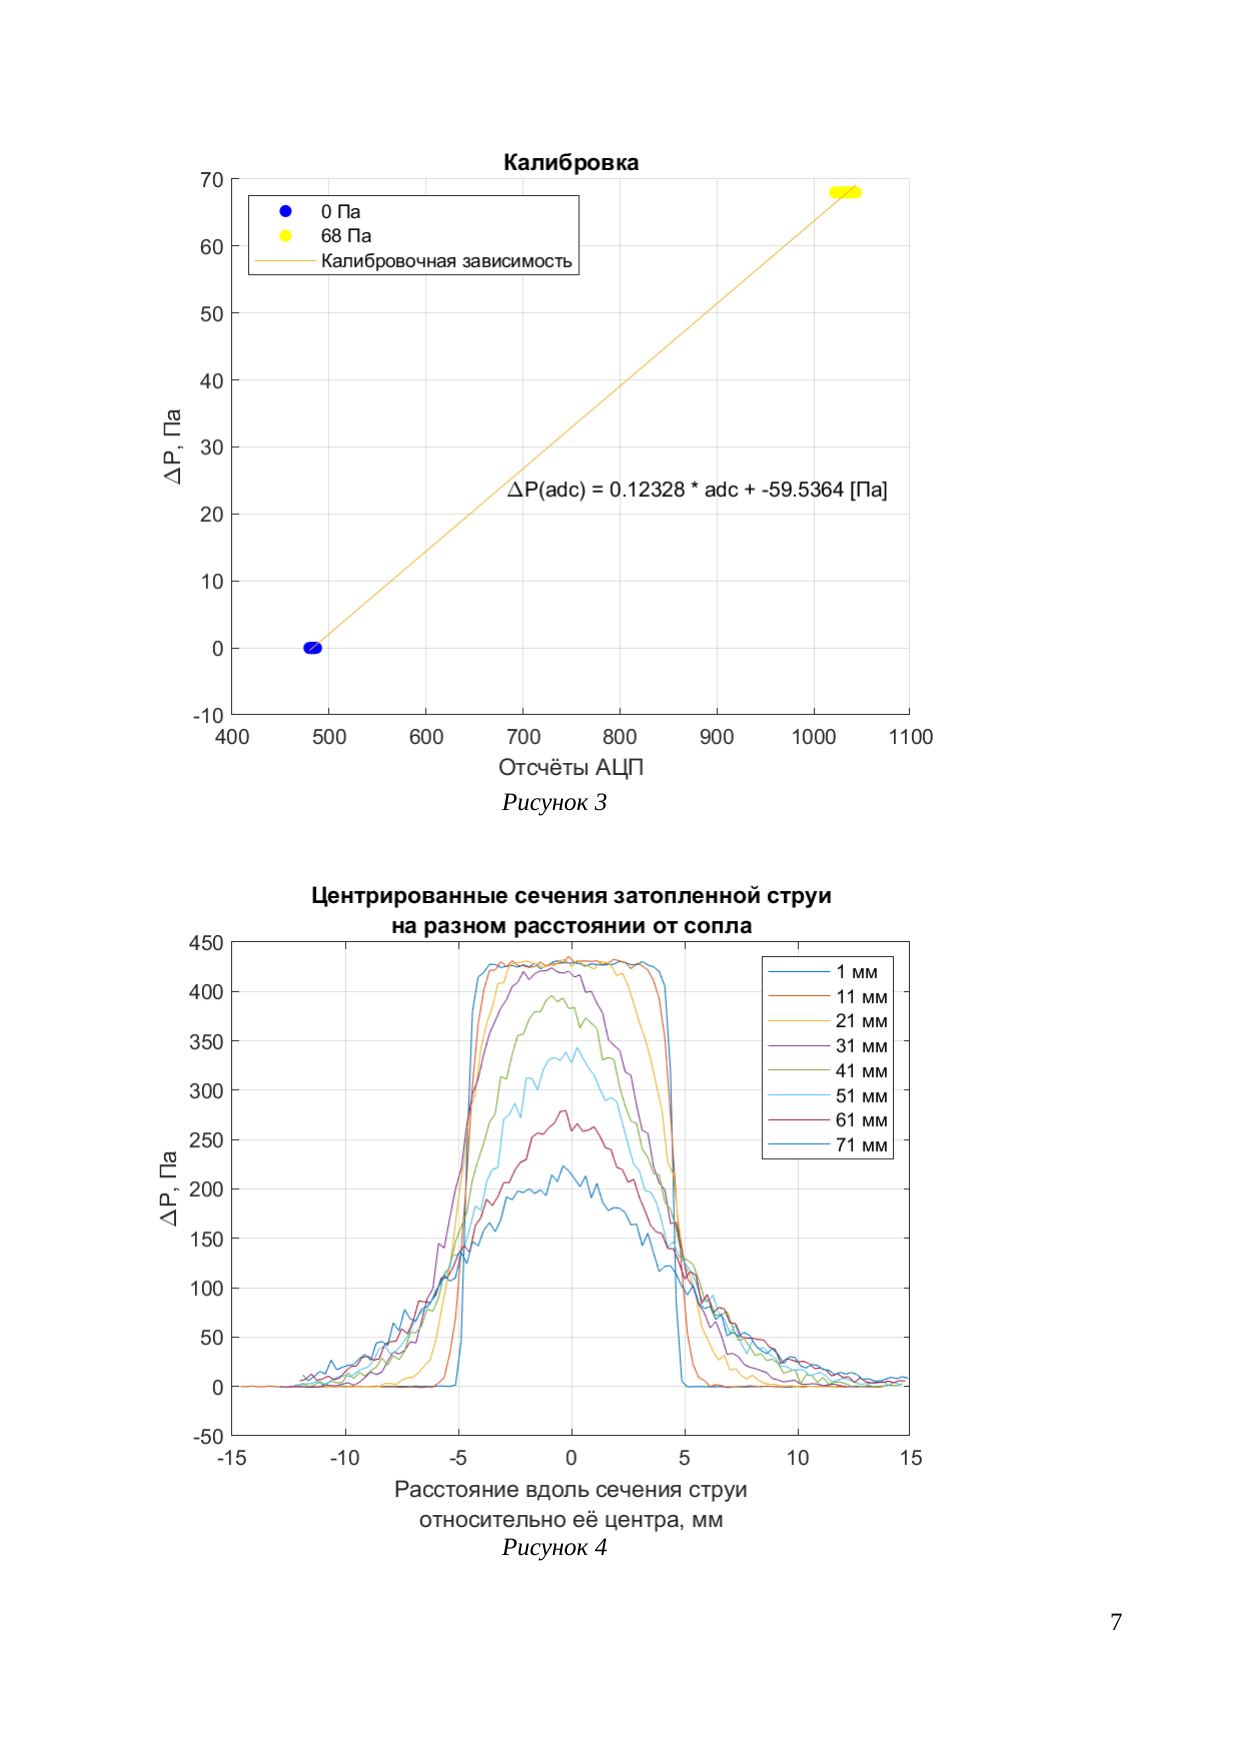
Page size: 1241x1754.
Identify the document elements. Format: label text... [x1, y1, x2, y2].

text Рисунок 4 [118, 1533, 993, 1561]
text Рисунок 3 [118, 787, 993, 815]
picture [118, 130, 993, 787]
picture [118, 876, 993, 1533]
